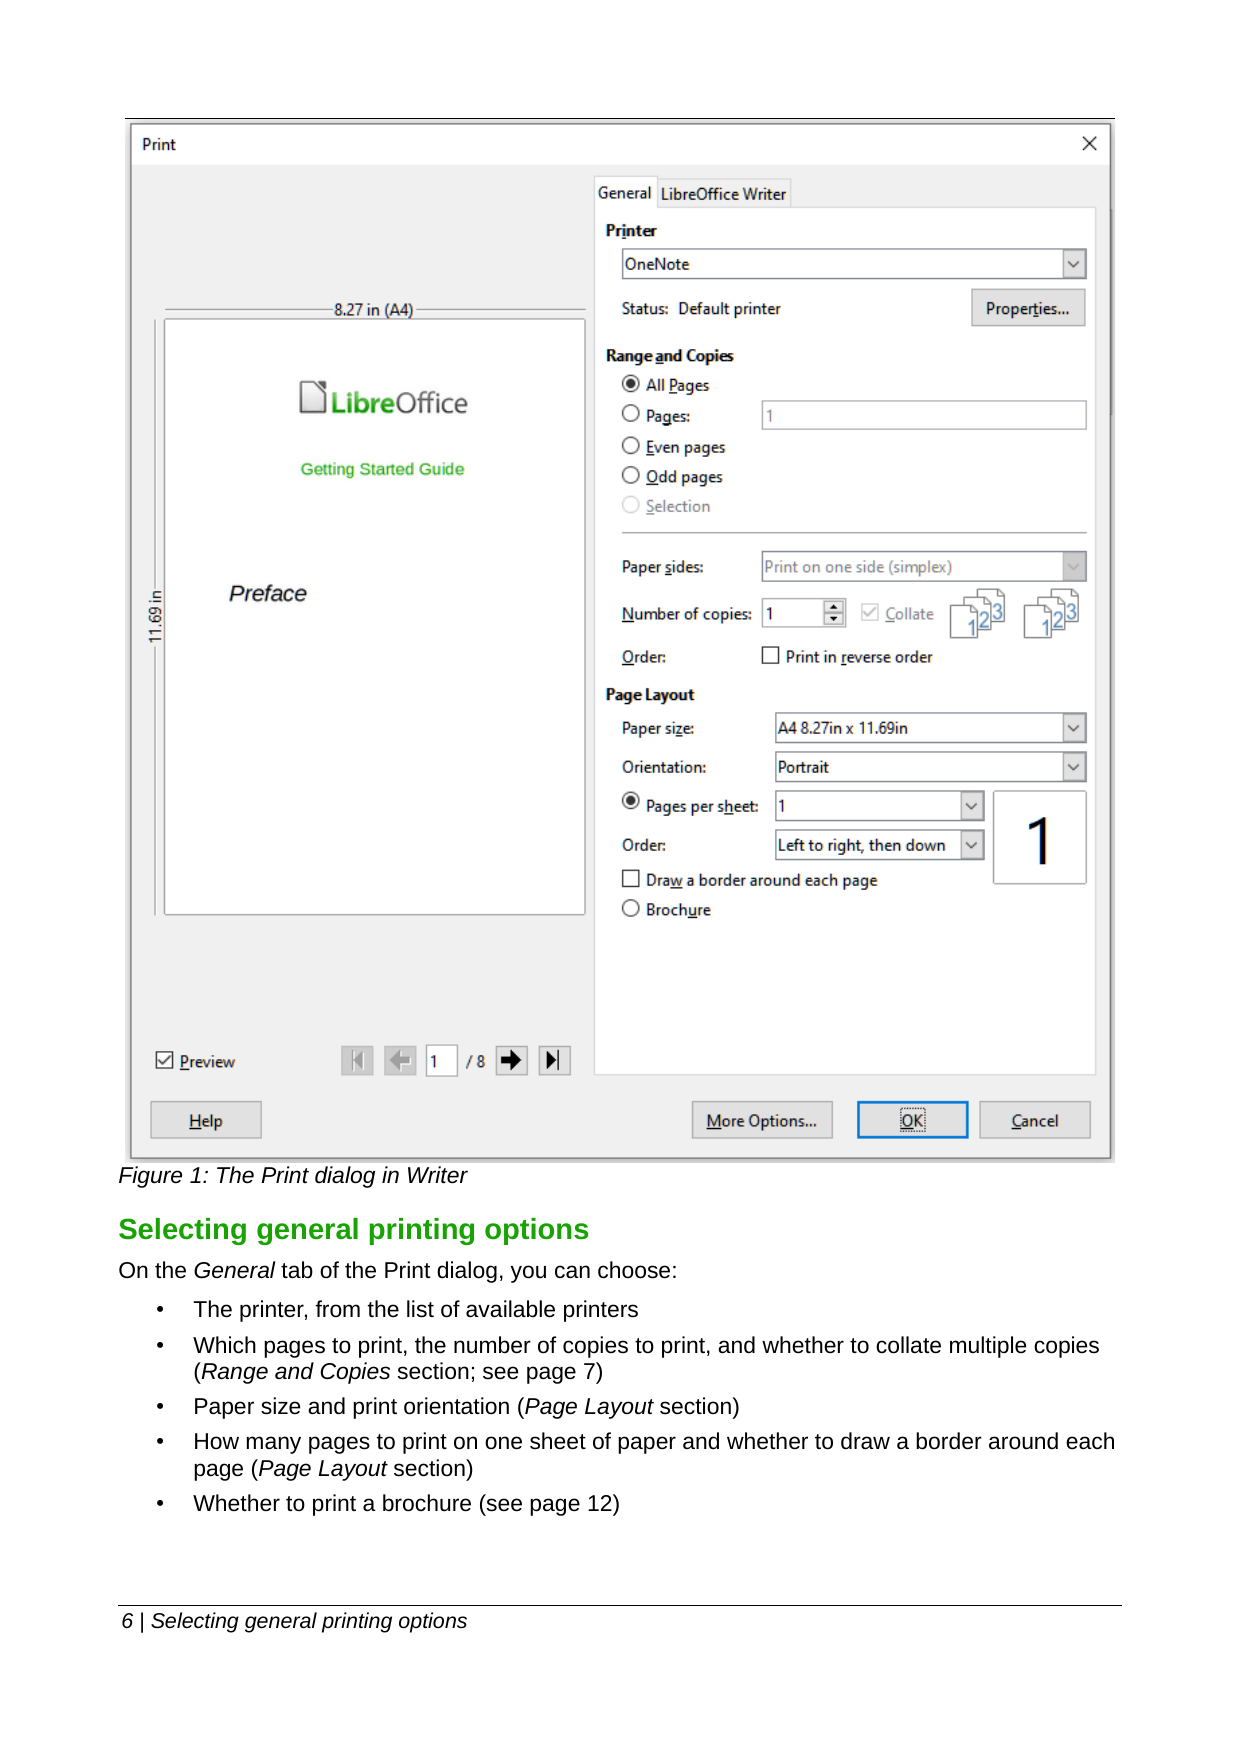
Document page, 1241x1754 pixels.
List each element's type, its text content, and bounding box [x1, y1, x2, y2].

list Which pages to print, the number of copies to print, and whether to collate multiple copies (Range and Copies section; see page 7) [156, 1332, 1122, 1384]
subtitle Selecting general printing options [118, 1212, 1122, 1246]
text Figure 1: The Print dialog in Writer [118, 118, 1122, 1188]
list The printer, from the list of available printers [156, 1296, 1122, 1323]
list How many pages to print on one sheet of paper and whether to draw a border around each page (Page Layout section) [156, 1428, 1122, 1481]
list On the General tab of the Print dialog, you can choose: [118, 1257, 1122, 1284]
list Paper size and print orientation (Page Layout section) [156, 1393, 1122, 1419]
list Whether to print a brochure (see page 12) [156, 1490, 1122, 1516]
picture [125, 118, 1116, 1163]
